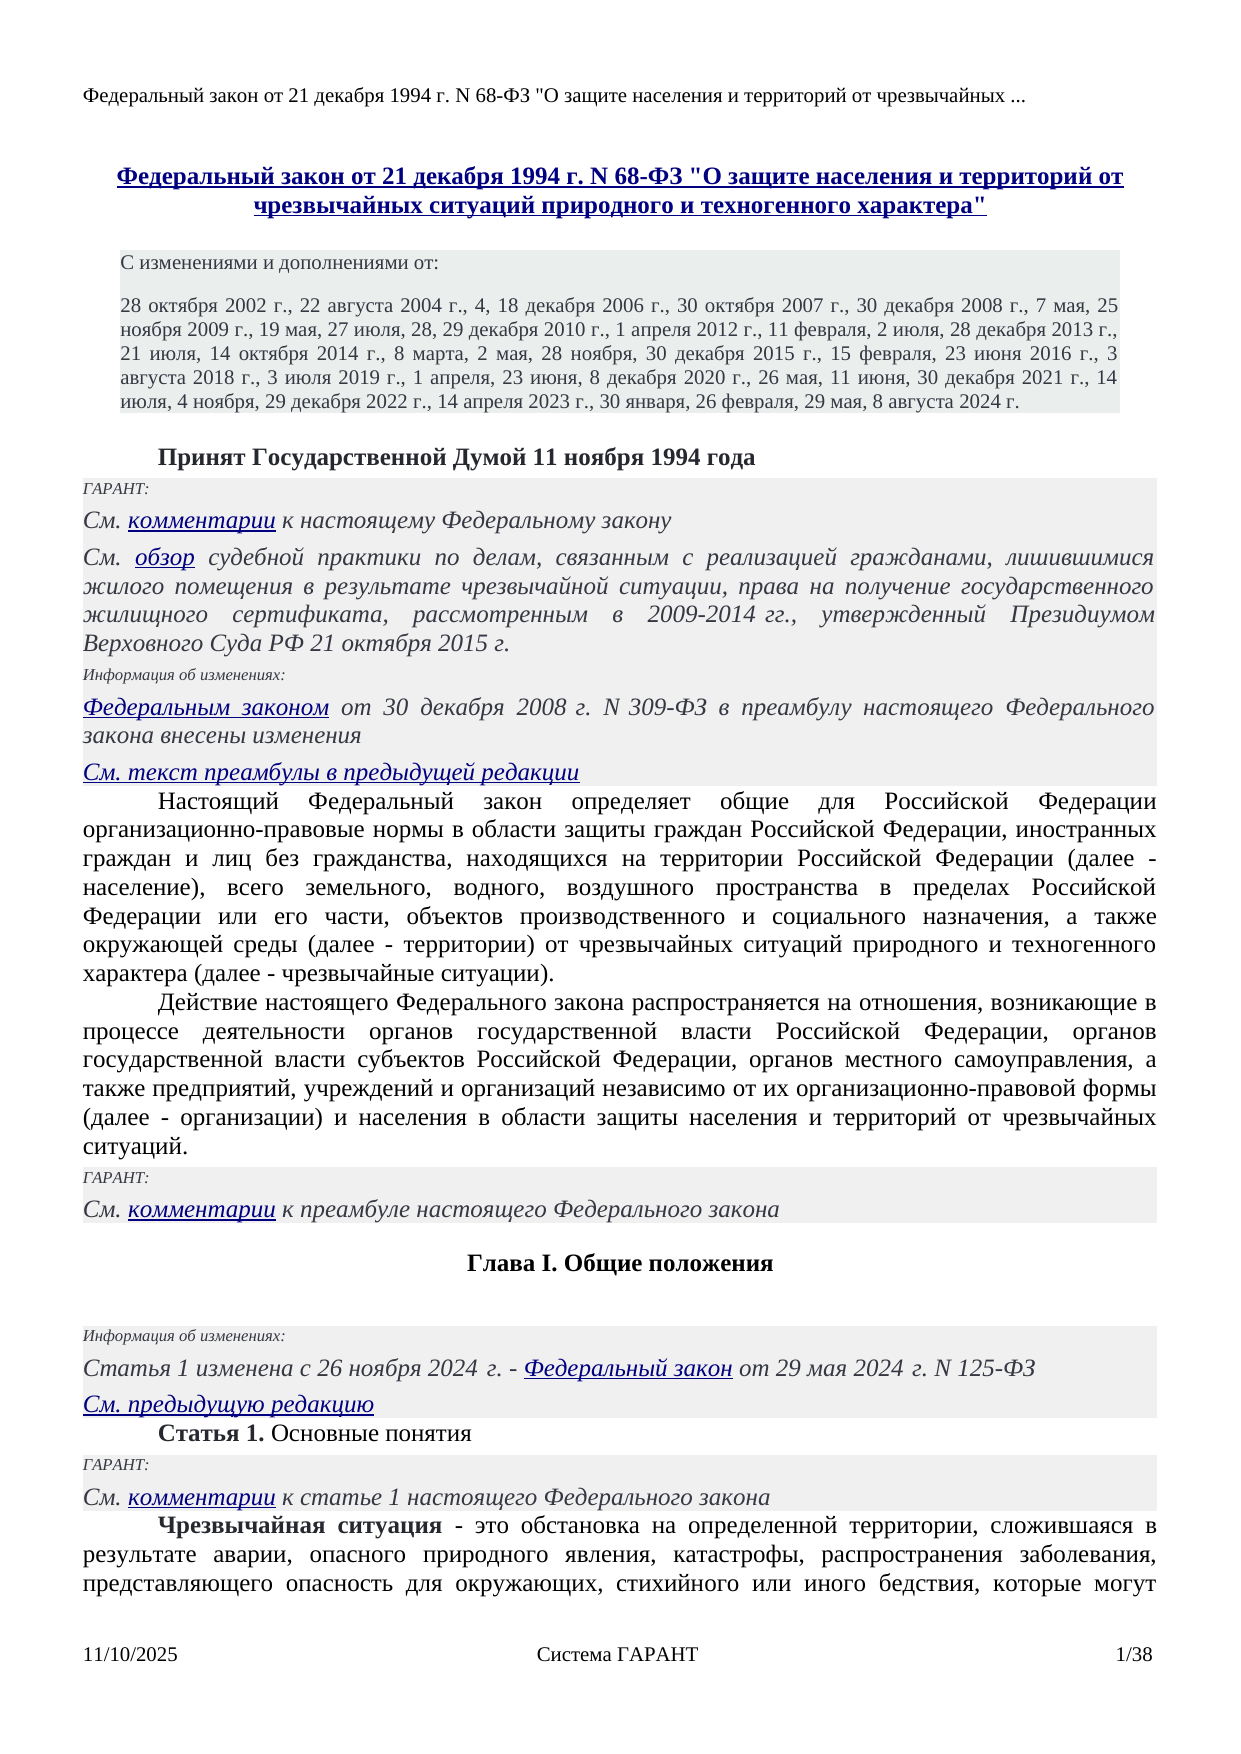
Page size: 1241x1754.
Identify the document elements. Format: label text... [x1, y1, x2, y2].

text ГАРАНТ: [83, 1167, 1157, 1187]
text Принят Государственной Думой 11 ноября 1994 года [83, 442, 1157, 471]
text ГАРАНТ: [151, 1455, 1157, 1474]
text Статья 1 изменена с 26 ноября 2024 г. - Федеральный закон от 29 мая 2024 г. N 125-ФЗ [1038, 1353, 1157, 1382]
text ГАРАНТ: [83, 478, 1157, 498]
text Чрезвычайная ситуация - это обстановка на определенной территории, сложившаяся в результате аварии, опасного природного явления, катастрофы, распространения заболевания, представляющего опасность для окружающих, стихийного или иного бедствия, которые могут [83, 1511, 1157, 1597]
text См. обзор судебной практики по делам, связанным с реализацией гражданами, лишившимися жилого помещения в результате чрезвычайной ситуации, права на получение государственного жилищного сертификата, рассмотренным в 2009-2014 гг., утвержденный Президиумом Верховного Суда РФ 21 октября 2015 г. [513, 628, 1157, 657]
text Настоящий Федеральный закон определяет общие для Российской Федерации организационно-правовые нормы в области защиты граждан Российской Федерации, иностранных граждан и лиц без гражданства, находящихся на территории Российской Федерации (далее - население), всего земельного, водного, воздушного пространства в пределах Российской Федерации или его части, объектов производственного и социального назначения, а также окружающей среды (далее - территории) от чрезвычайных ситуаций природного и техногенного характера (далее - чрезвычайные ситуации). [83, 786, 1157, 987]
text См. комментарии к настоящему Федеральному закону [674, 505, 1157, 534]
subtitle Глава I. Общие положения [83, 1248, 1157, 1277]
text См. текст преамбулы в предыдущей редакции [582, 757, 1157, 786]
text Информация об изменениях: [287, 665, 1157, 684]
text Статья 1. Основные понятия [158, 1418, 1157, 1447]
text Информация об изменениях: [287, 1326, 1157, 1345]
text См. предыдущую редакцию [83, 1389, 1157, 1418]
text С изменениями и дополнениями от: [439, 250, 1120, 274]
text Действие настоящего Федерального закона распространяется на отношения, возникающие в процессе деятельности органов государственной власти Российской Федерации, органов государственной власти субъектов Российской Федерации, органов местного самоуправления, а также предприятий, учреждений и организаций независимо от их организационно-правовой формы (далее - организации) и населения в области защиты населения и территорий от чрезвычайных ситуаций. [83, 987, 1157, 1159]
text Федеральным законом от 30 декабря 2008 г. N 309-ФЗ в преамбулу настоящего Федерального закона внесены изменения [364, 715, 1157, 749]
subtitle Федеральный закон от 21 декабря 1994 г. N 68-ФЗ "О защите населения и территорий от чрезвычайных ситуаций природного и техногенного характера" [83, 161, 1157, 219]
text См. комментарии к преамбуле настоящего Федерального закона [782, 1194, 1157, 1223]
text См. комментарии к статье 1 настоящего Федерального закона [773, 1482, 1157, 1511]
